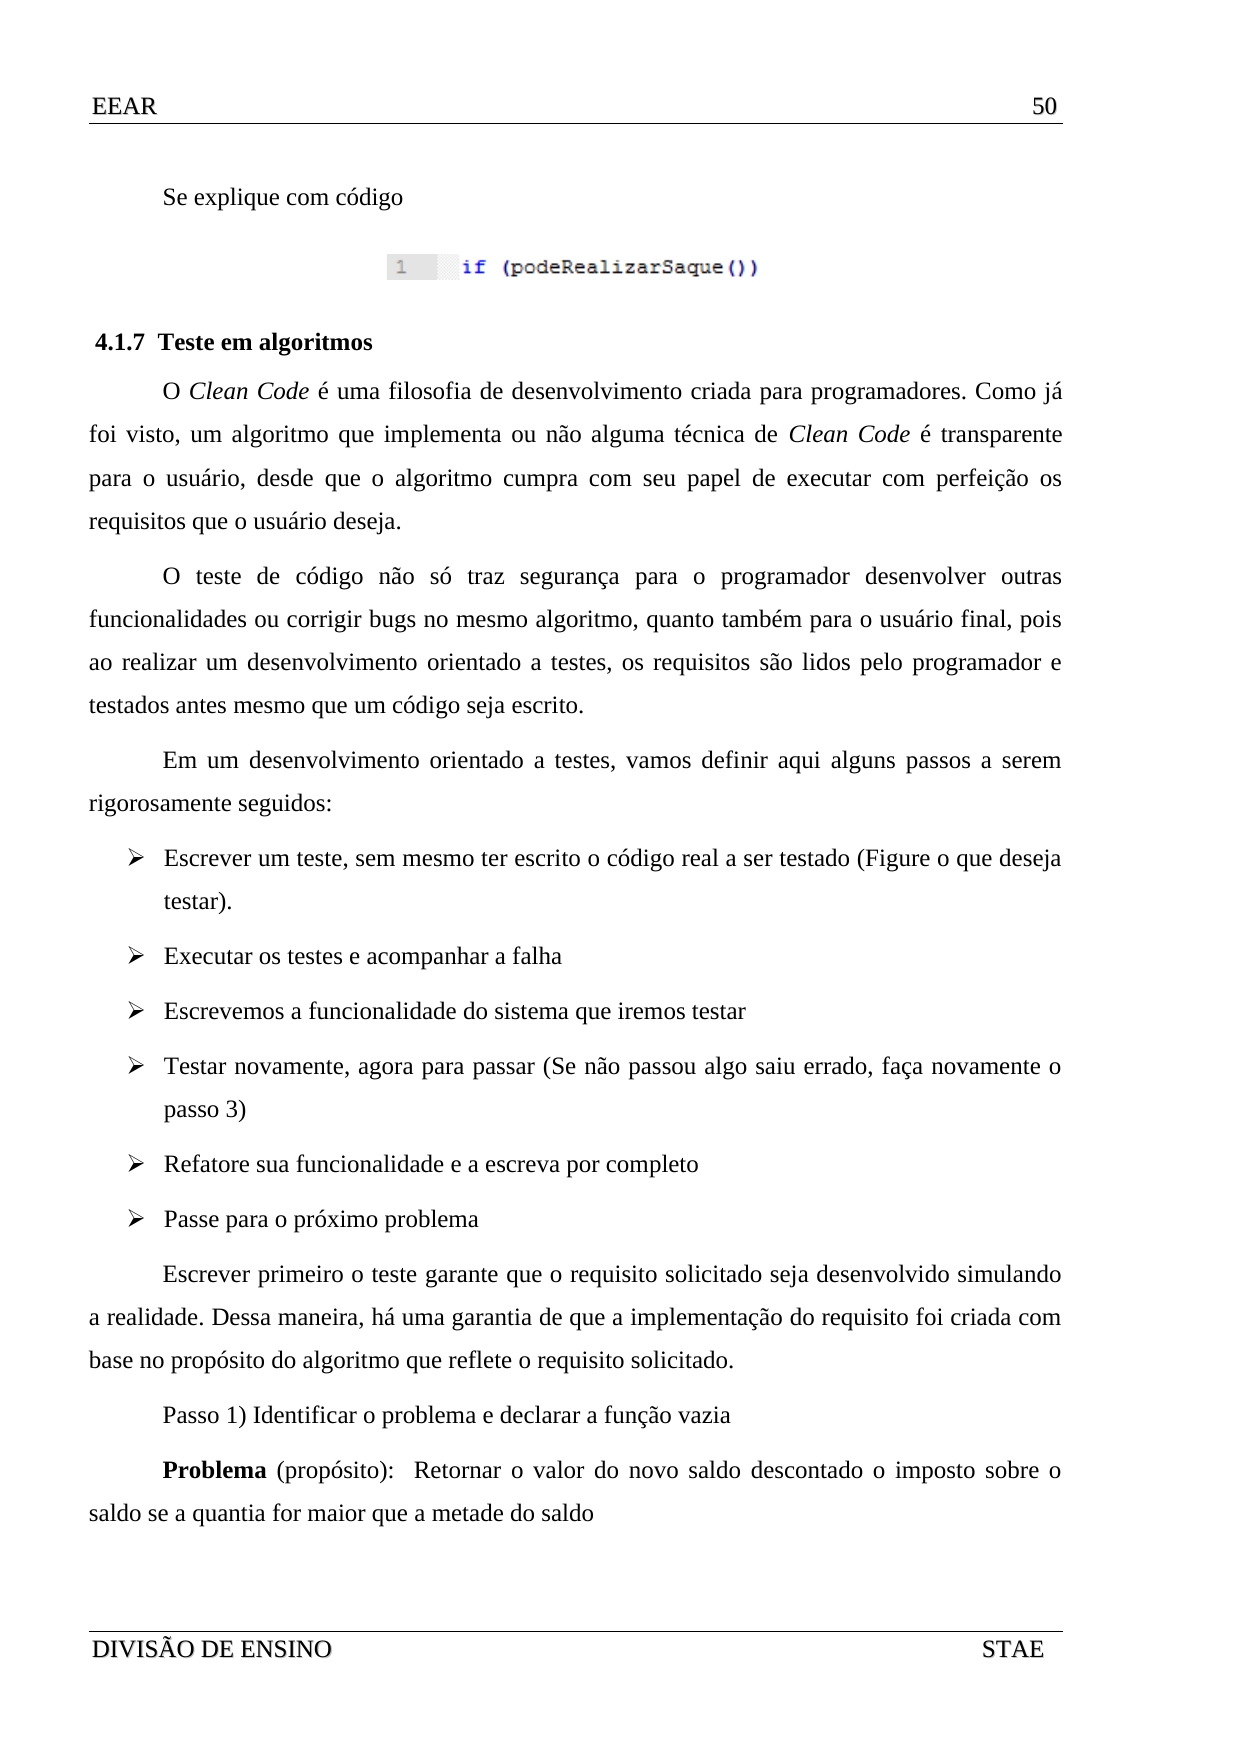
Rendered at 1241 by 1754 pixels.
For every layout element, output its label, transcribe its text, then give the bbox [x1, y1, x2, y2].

list Escrever um teste, sem mesmo ter escrito o código real a ser testado (Figure o que deseja testar). [126, 843, 1063, 915]
list Passe para o próximo problema [126, 1204, 1063, 1232]
list Escrevemos a funcionalidade do sistema que iremos testar [126, 996, 1063, 1025]
text Passo 1) Identificar o problema e declarar a função vazia [89, 1400, 1063, 1428]
text O Clean Code é uma filosofia de desenvolvimento criada para programadores. Como já foi visto, um algoritmo que implementa ou não alguma técnica de Clean Code é transparente para o usuário, desde que o algoritmo cumpra com seu papel de executar com perfeição os requisitos que o usuário deseja. [89, 376, 1063, 534]
text Problema (propósito): Retornar o valor do novo saldo descontado o imposto sobre o saldo se a quantia for maior que a metade do saldo [89, 1455, 1063, 1527]
text Em um desenvolvimento orientado a testes, vamos definir aqui alguns passos a serem rigorosamente seguidos: [89, 745, 1063, 817]
text Se explique com código [89, 182, 1063, 211]
text Escrever primeiro o teste garante que o requisito solicitado seja desenvolvido simulando a realidade. Dessa maneira, há uma garantia de que a implementação do requisito foi criada com base no propósito do algoritmo que reflete o requisito solicitado. [89, 1259, 1063, 1374]
picture [386, 254, 765, 280]
list Testar novamente, agora para passar (Se não passou algo saiu errado, faça novamente o passo 3) [126, 1051, 1063, 1123]
subtitle Teste em algoritmos [89, 327, 1063, 356]
list Executar os testes e acompanhar a falha [126, 941, 1063, 970]
text O teste de código não só traz segurança para o programador desenvolver outras funcionalidades ou corrigir bugs no mesmo algoritmo, quanto também para o usuário final, pois ao realizar um desenvolvimento orientado a testes, os requisitos são lidos pelo programador e testados antes mesmo que um código seja escrito. [89, 561, 1063, 719]
list Refatore sua funcionalidade e a escreva por completo [126, 1149, 1063, 1178]
